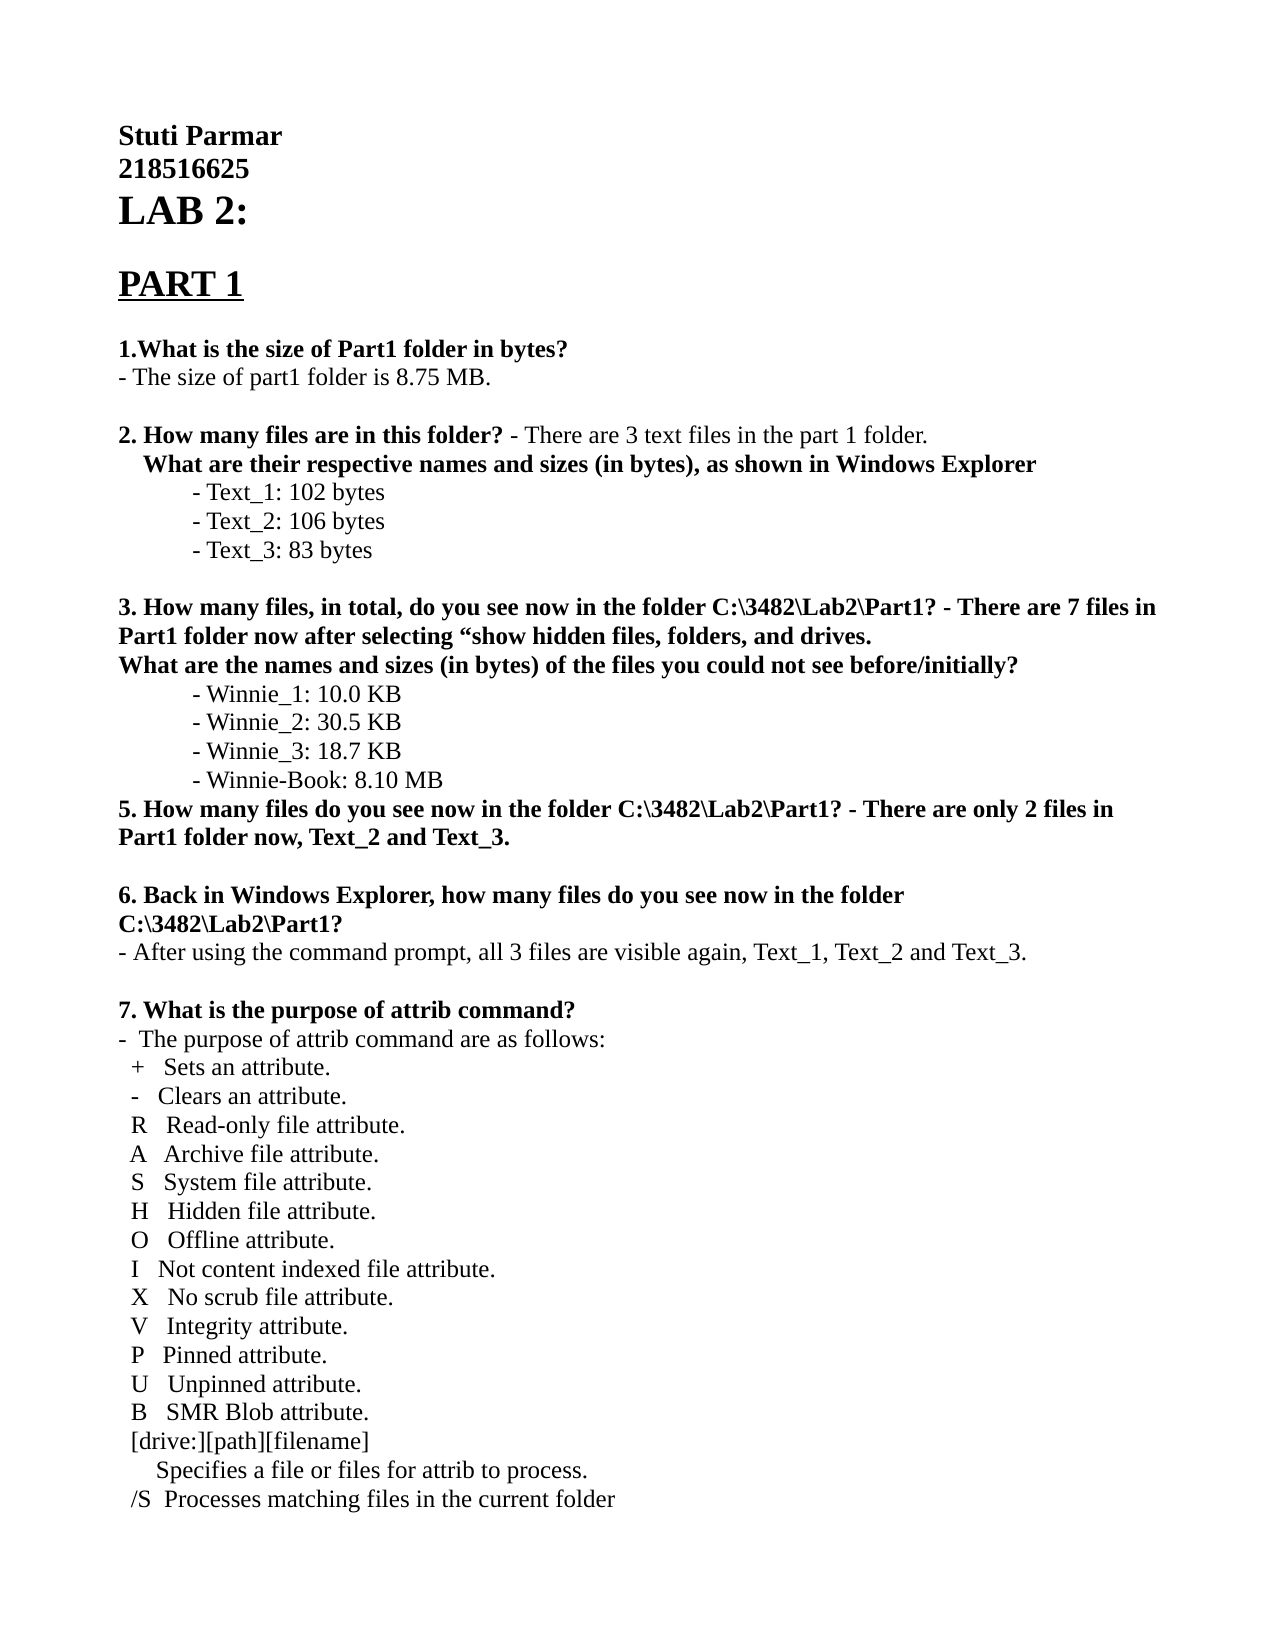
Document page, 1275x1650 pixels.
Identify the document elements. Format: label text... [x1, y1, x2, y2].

text - Winnie-Book: 8.10 MB [118, 765, 1157, 794]
text B SMR Blob attribute. [118, 1397, 1157, 1426]
text 7. What is the purpose of attrib command? [118, 995, 1157, 1024]
text - Winnie_2: 30.5 KB [118, 707, 1157, 736]
text - The purpose of attrib command are as follows: [118, 1024, 1157, 1052]
text O Offline attribute. [118, 1225, 1157, 1254]
text What are their respective names and sizes (in bytes), as shown in Windows Explorer [118, 449, 1157, 477]
text R Read-only file attribute. [118, 1110, 1157, 1139]
text Stuti Parmar [118, 118, 1157, 152]
text PART 1 [118, 262, 1157, 305]
text /S Processes matching files in the current folder [118, 1484, 1157, 1512]
text 2. How many files are in this folder? - There are 3 text files in the part 1 folder. [118, 420, 1157, 449]
text + Sets an attribute. [118, 1052, 1157, 1081]
text [drive:][path][filename] [118, 1426, 1157, 1455]
text P Pinned attribute. [118, 1340, 1157, 1369]
text C:\3482\Lab2\Part1? [118, 909, 1157, 937]
text I Not content indexed file attribute. [118, 1254, 1157, 1282]
text 5. How many files do you see now in the folder C:\3482\Lab2\Part1? - There are only 2 files in Part1 folder now, Text_2 and Text_3. [118, 794, 1157, 851]
text 6. Back in Windows Explorer, how many files do you see now in the folder [118, 880, 1157, 909]
text - Text_2: 106 bytes [118, 506, 1157, 535]
text A Archive file attribute. [118, 1139, 1157, 1167]
text - Winnie_3: 18.7 KB [118, 736, 1157, 765]
text - After using the command prompt, all 3 files are visible again, Text_1, Text_2 and Text_3. [118, 937, 1157, 966]
text LAB 2: [118, 185, 1157, 233]
text H Hidden file attribute. [118, 1196, 1157, 1225]
text - Winnie_1: 10.0 KB [118, 679, 1157, 707]
text X No scrub file attribute. [118, 1282, 1157, 1311]
text What are the names and sizes (in bytes) of the files you could not see before/initially? [118, 650, 1157, 679]
text - Text_3: 83 bytes [118, 535, 1157, 564]
text - Clears an attribute. [118, 1081, 1157, 1110]
text U Unpinned attribute. [118, 1369, 1157, 1397]
text - Text_1: 102 bytes [118, 477, 1157, 506]
text - The size of part1 folder is 8.75 MB. [118, 362, 1157, 391]
text Specifies a file or files for attrib to process. [118, 1455, 1157, 1484]
text 3. How many files, in total, do you see now in the folder C:\3482\Lab2\Part1? - There are 7 files in Part1 folder now after selecting “show hidden files, folders, and drives. [118, 592, 1157, 650]
text 1.What is the size of Part1 folder in bytes? [118, 334, 1157, 362]
text 218516625 [118, 152, 1157, 185]
text V Integrity attribute. [118, 1311, 1157, 1340]
text S System file attribute. [118, 1167, 1157, 1196]
